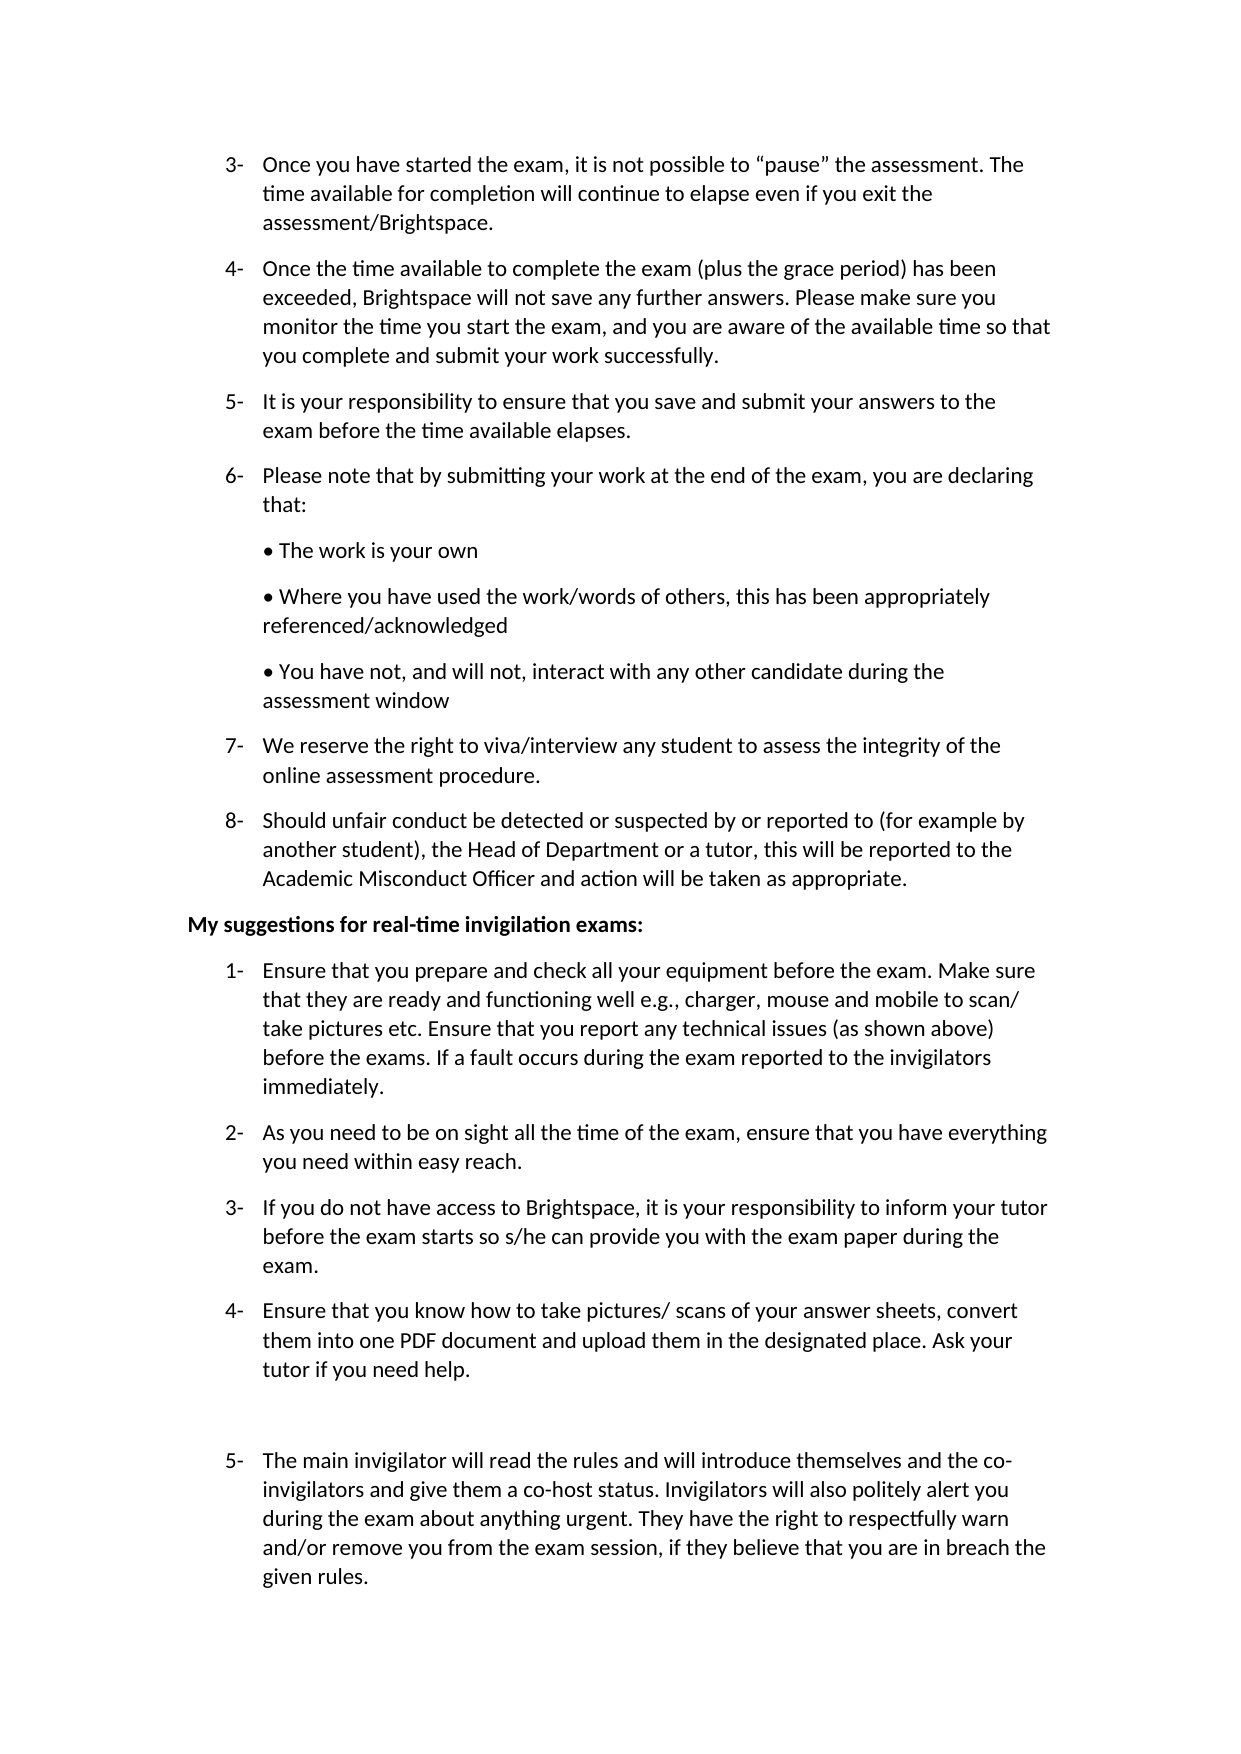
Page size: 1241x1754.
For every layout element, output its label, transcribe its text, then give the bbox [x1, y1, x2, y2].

list We reserve the right to viva/interview any student to assess the integrity of the online assessment procedure. [225, 732, 1053, 789]
list My suggestions for real-time invigilation exams: [187, 910, 1053, 938]
list • The work is your own [262, 536, 1053, 564]
list The main invigilator will read the rules and will introduce themselves and the co-invigilators and give them a co-host status. Invigilators will also politely alert you during the exam about anything urgent. They have the right to respectfully warn and/or remove you from the exam session, if they believe that you are in breach the given rules. [225, 1446, 1053, 1591]
list Ensure that you prepare and check all your equipment before the exam. Make sure that they are ready and functioning well e.g., charger, mouse and mobile to scan/ take pictures etc. Ensure that you report any technical issues (as shown above) before the exams. If a fault occurs during the exam reported to the invigilators immediately. [225, 956, 1053, 1100]
list Once the time available to complete the exam (plus the grace period) has been exceeded, Brightspace will not save any further answers. Please make sure you monitor the time you start the exam, and you are aware of the available time so that you complete and submit your work successfully. [225, 254, 1053, 369]
list Once you have started the exam, it is not possible to “pause” the assessment. The time available for completion will continue to elapse even if you exit the assessment/Brightspace. [225, 150, 1053, 236]
list • You have not, and will not, interact with any other candidate during the assessment window [262, 657, 1053, 714]
list If you do not have access to Brightspace, it is your responsibility to inform your tutor before the exam starts so s/he can provide you with the exam paper during the exam. [225, 1193, 1053, 1279]
list • Where you have used the work/words of others, this has been appropriately referenced/acknowledged [262, 582, 1053, 639]
list Please note that by submitting your work at the end of the exam, you are declaring that: [225, 462, 1053, 519]
list Ensure that you know how to take pictures/ scans of your answer sheets, convert them into one PDF document and upload them in the designated place. Ask your tutor if you need help. [225, 1297, 1053, 1383]
list Should unfair conduct be detected or suspected by or reported to (for example by another student), the Head of Department or a tutor, this will be reported to the Academic Misconduct Officer and action will be taken as appropriate. [225, 806, 1053, 893]
list As you need to be on sight all the time of the exam, ensure that you have everything you need within easy reach. [225, 1118, 1053, 1175]
list It is your responsibility to ensure that you save and submit your answers to the exam before the time available elapses. [225, 387, 1053, 444]
